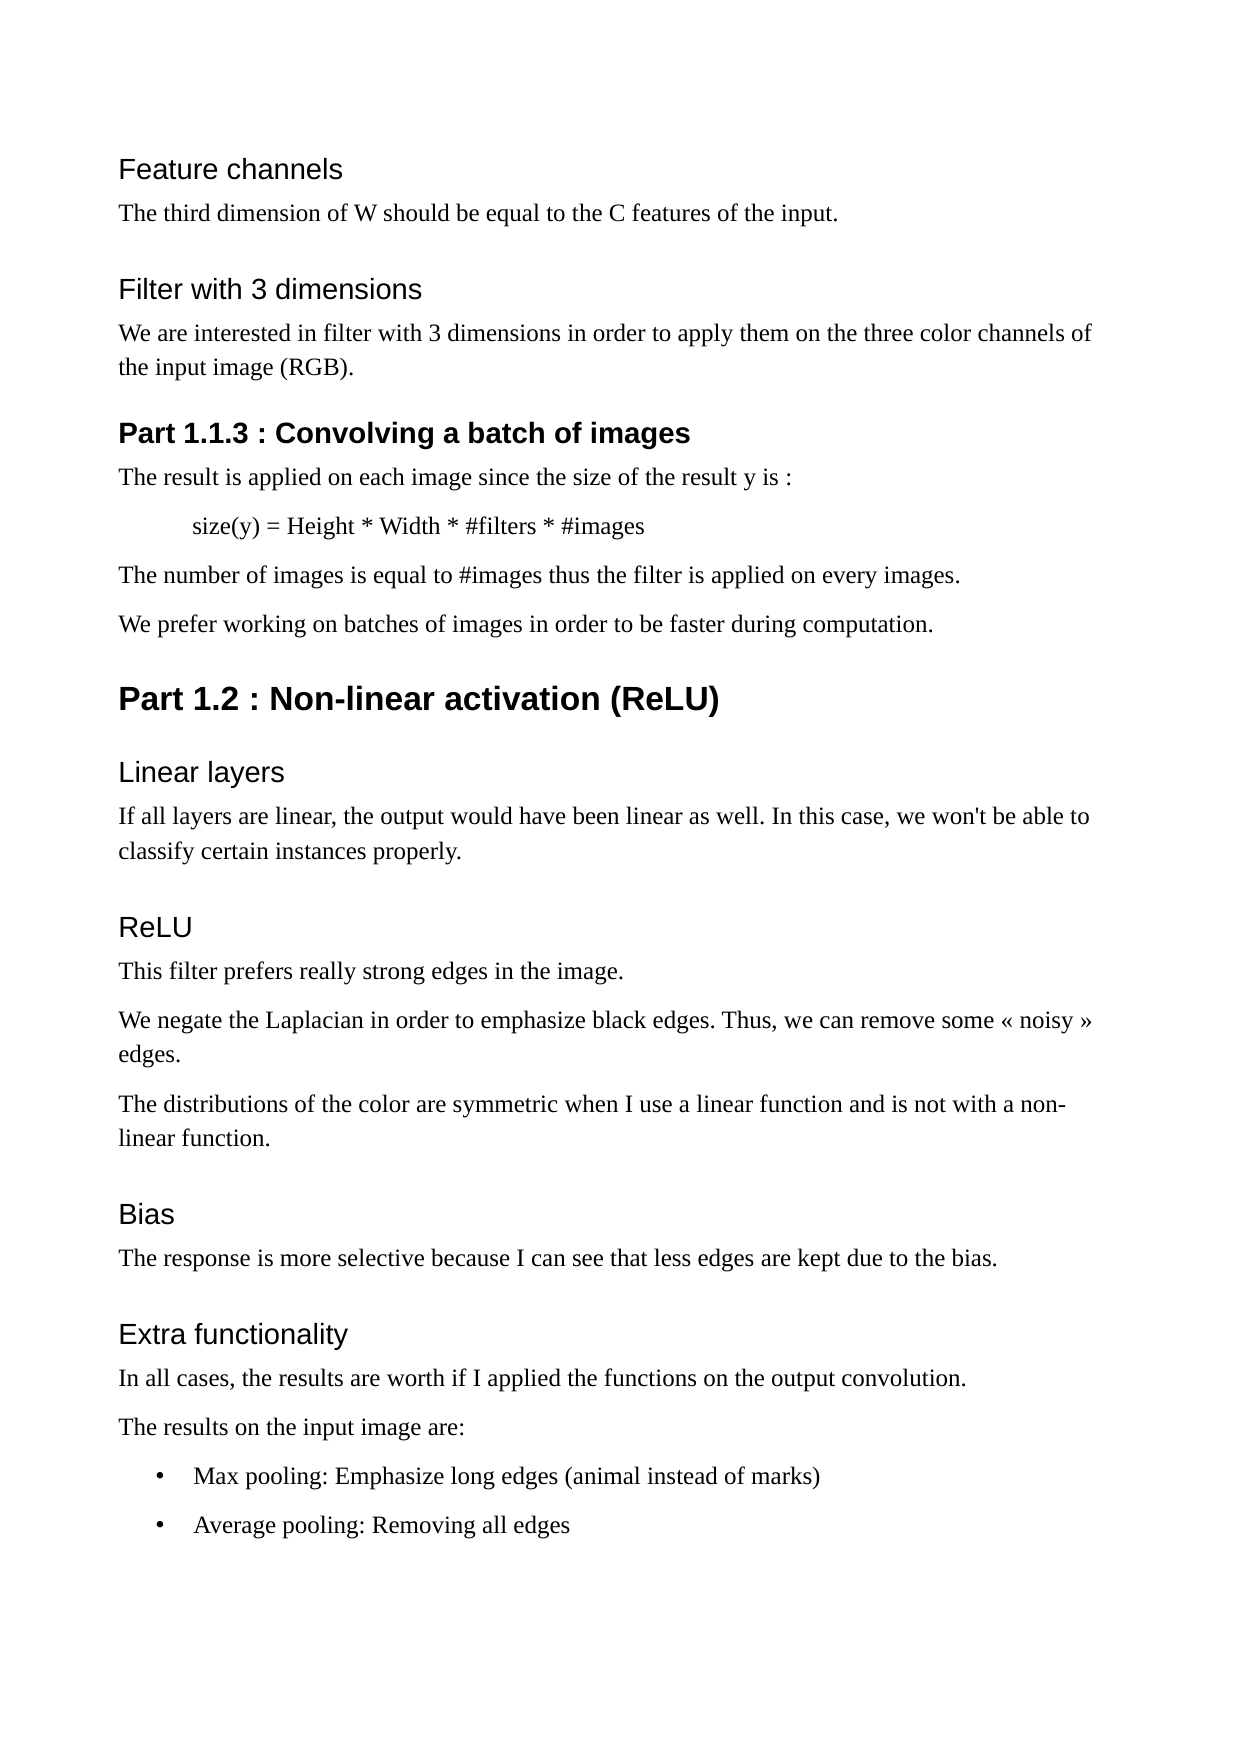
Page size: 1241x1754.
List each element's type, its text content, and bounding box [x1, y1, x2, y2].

subtitle Part 1.2 : Non-linear activation (ReLU) [118, 679, 1122, 718]
text This filter prefers really strong edges in the image. [118, 956, 1122, 985]
subtitle Filter with 3 dimensions [118, 272, 1122, 305]
text The distributions of the color are symmetric when I use a linear function and is not with a non-linear function. [118, 1089, 1122, 1152]
text The result is applied on each image since the size of the result y is : [118, 462, 1122, 491]
text In all cases, the results are worth if I applied the functions on the output convolution. [118, 1363, 1122, 1392]
subtitle Bias [118, 1197, 1122, 1231]
list Average pooling: Removing all edges [156, 1511, 1122, 1539]
text The response is more selective because I can see that less edges are kept due to the bias. [118, 1243, 1122, 1272]
text The number of images is equal to #images thus the filter is applied on every images. [118, 560, 1122, 589]
subtitle Linear layers [118, 755, 1122, 789]
text The third dimension of W should be equal to the C features of the input. [118, 198, 1122, 226]
list Max pooling: Emphasize long edges (animal instead of marks) [156, 1461, 1122, 1490]
text We prefer working on batches of images in order to be faster during computation. [118, 609, 1122, 638]
text The results on the input image are: [118, 1412, 1122, 1441]
subtitle Extra functionality [118, 1317, 1122, 1351]
subtitle ReLU [118, 910, 1122, 943]
text size(y) = Height * Width * #filters * #images [118, 511, 1122, 540]
subtitle Part 1.1.3 : Convolving a batch of images [118, 416, 1122, 450]
text We negate the Laplacian in order to emphasize black edges. Thus, we can remove some « noisy » edges. [118, 1005, 1122, 1068]
text If all layers are linear, the output would have been linear as well. In this case, we won't be able to classify certain instances properly. [118, 801, 1122, 865]
text We are interested in filter with 3 dimensions in order to apply them on the three color channels of the input image (RGB). [118, 318, 1122, 381]
subtitle Feature channels [118, 118, 1122, 185]
